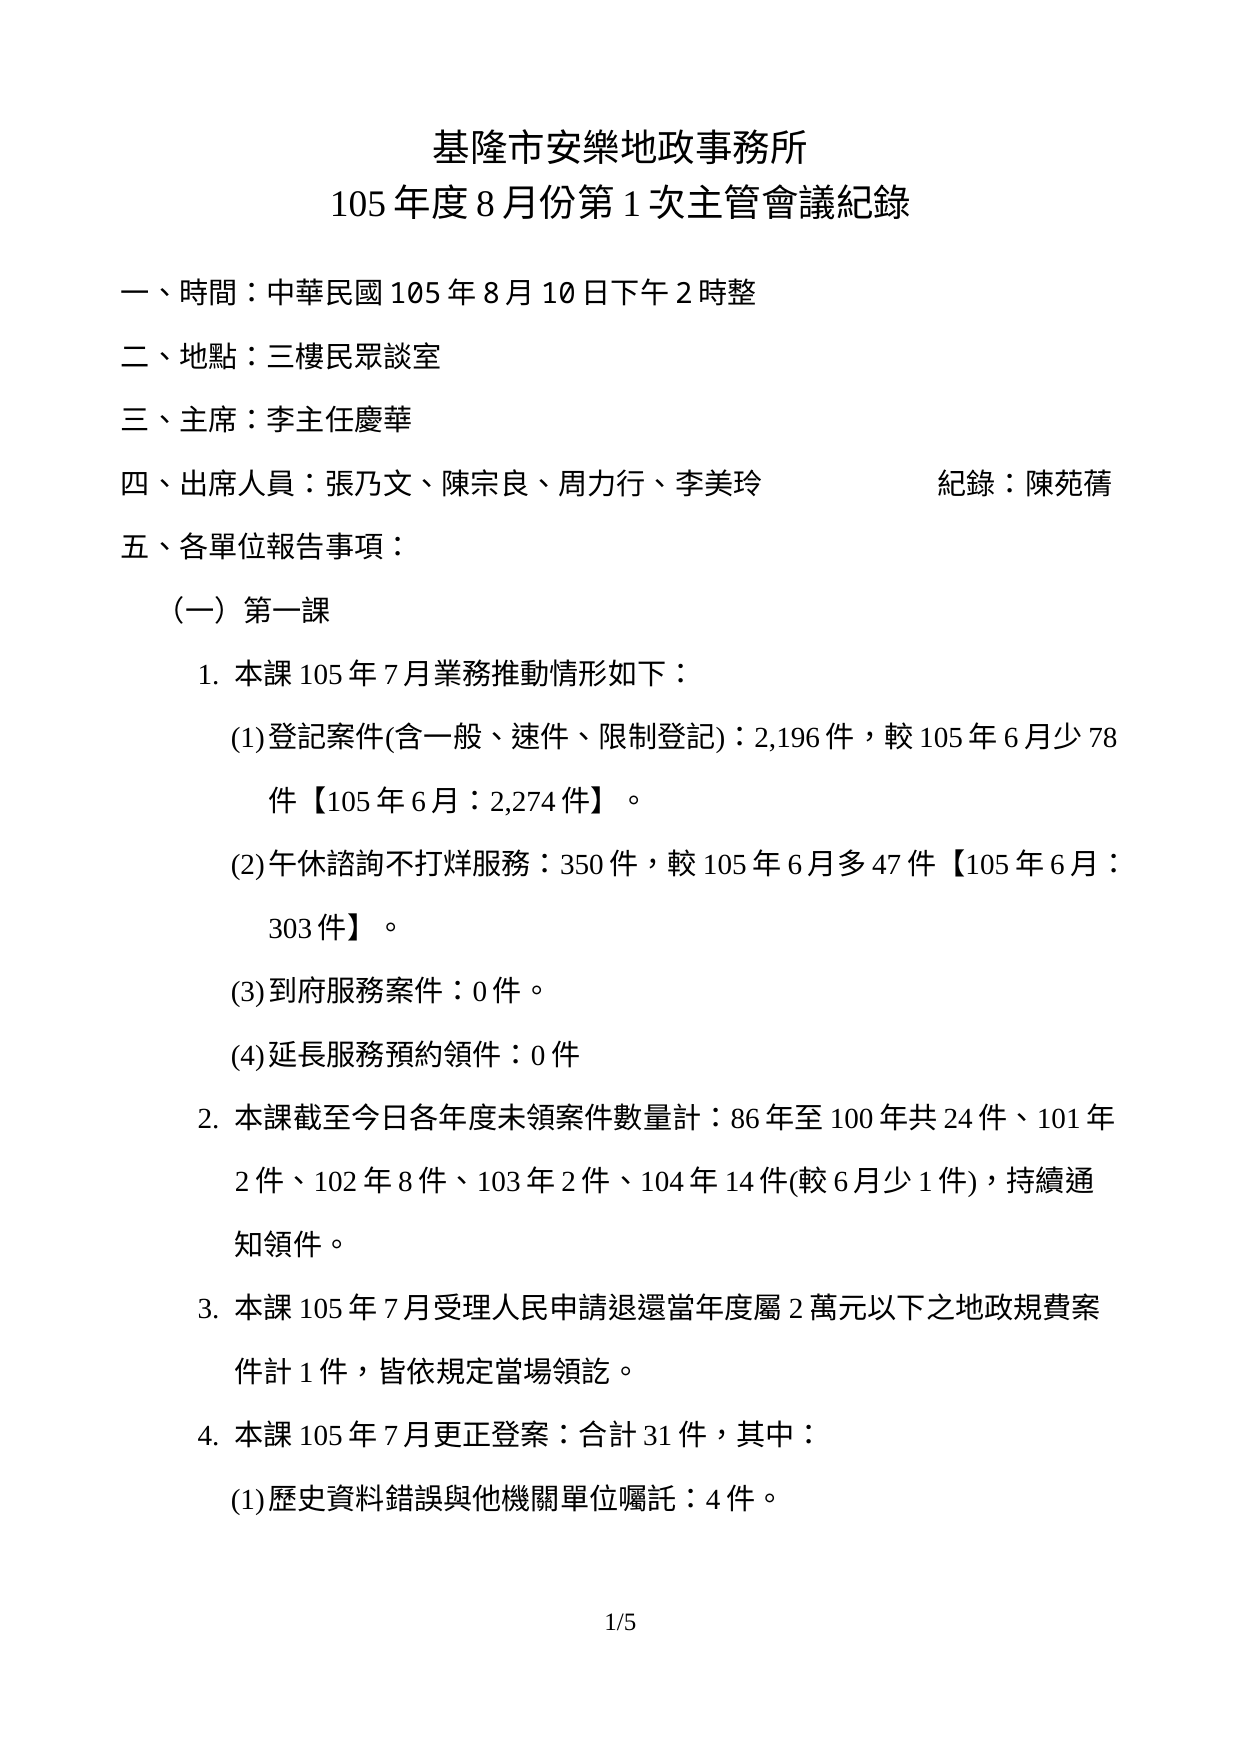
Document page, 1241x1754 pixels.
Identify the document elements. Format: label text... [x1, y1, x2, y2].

list 登記案件(含一般、速件、限制登記)：2,196件，較105年6月少78件【105年6月：2,274件】。 [231, 714, 1122, 820]
list 本課105年7月更正登案：合計31件，其中： [197, 1412, 1122, 1454]
list 出席人員：張乃文、陳宗良、周力行、李美玲 紀錄：陳苑蒨 [119, 460, 1122, 502]
list 延長服務預約領件：0件 [231, 1031, 1122, 1073]
list 第一課 [156, 587, 1122, 629]
text 基隆市安樂地政事務所 [118, 118, 1122, 172]
list 時間：中華民國105年8月10日下午2時整 [119, 270, 1122, 312]
list 歷史資料錯誤與他機關單位囑託：4件。 [231, 1475, 1122, 1517]
list 主席：李主任慶華 [119, 397, 1122, 439]
list 本課105年7月受理人民申請退還當年度屬2萬元以下之地政規費案件計1件，皆依規定當場領訖。 [197, 1285, 1122, 1391]
list 各單位報告事項： [119, 524, 1122, 566]
list 本課105年7月業務推動情形如下： [197, 651, 1122, 693]
list 午休諮詢不打烊服務：350件，較105年6月多47件【105年6月：303件】。 [231, 841, 1122, 947]
list 本課截至今日各年度未領案件數量計：86年至100年共24件、101年2件、102年8件、103年2件、104年14件(較6月少1件)，持續通知領件。 [197, 1094, 1122, 1264]
text 105年度8月份第1次主管會議紀錄 [118, 172, 1122, 227]
list 到府服務案件：0件。 [231, 968, 1122, 1010]
list 地點：三樓民眾談室 [119, 333, 1122, 376]
